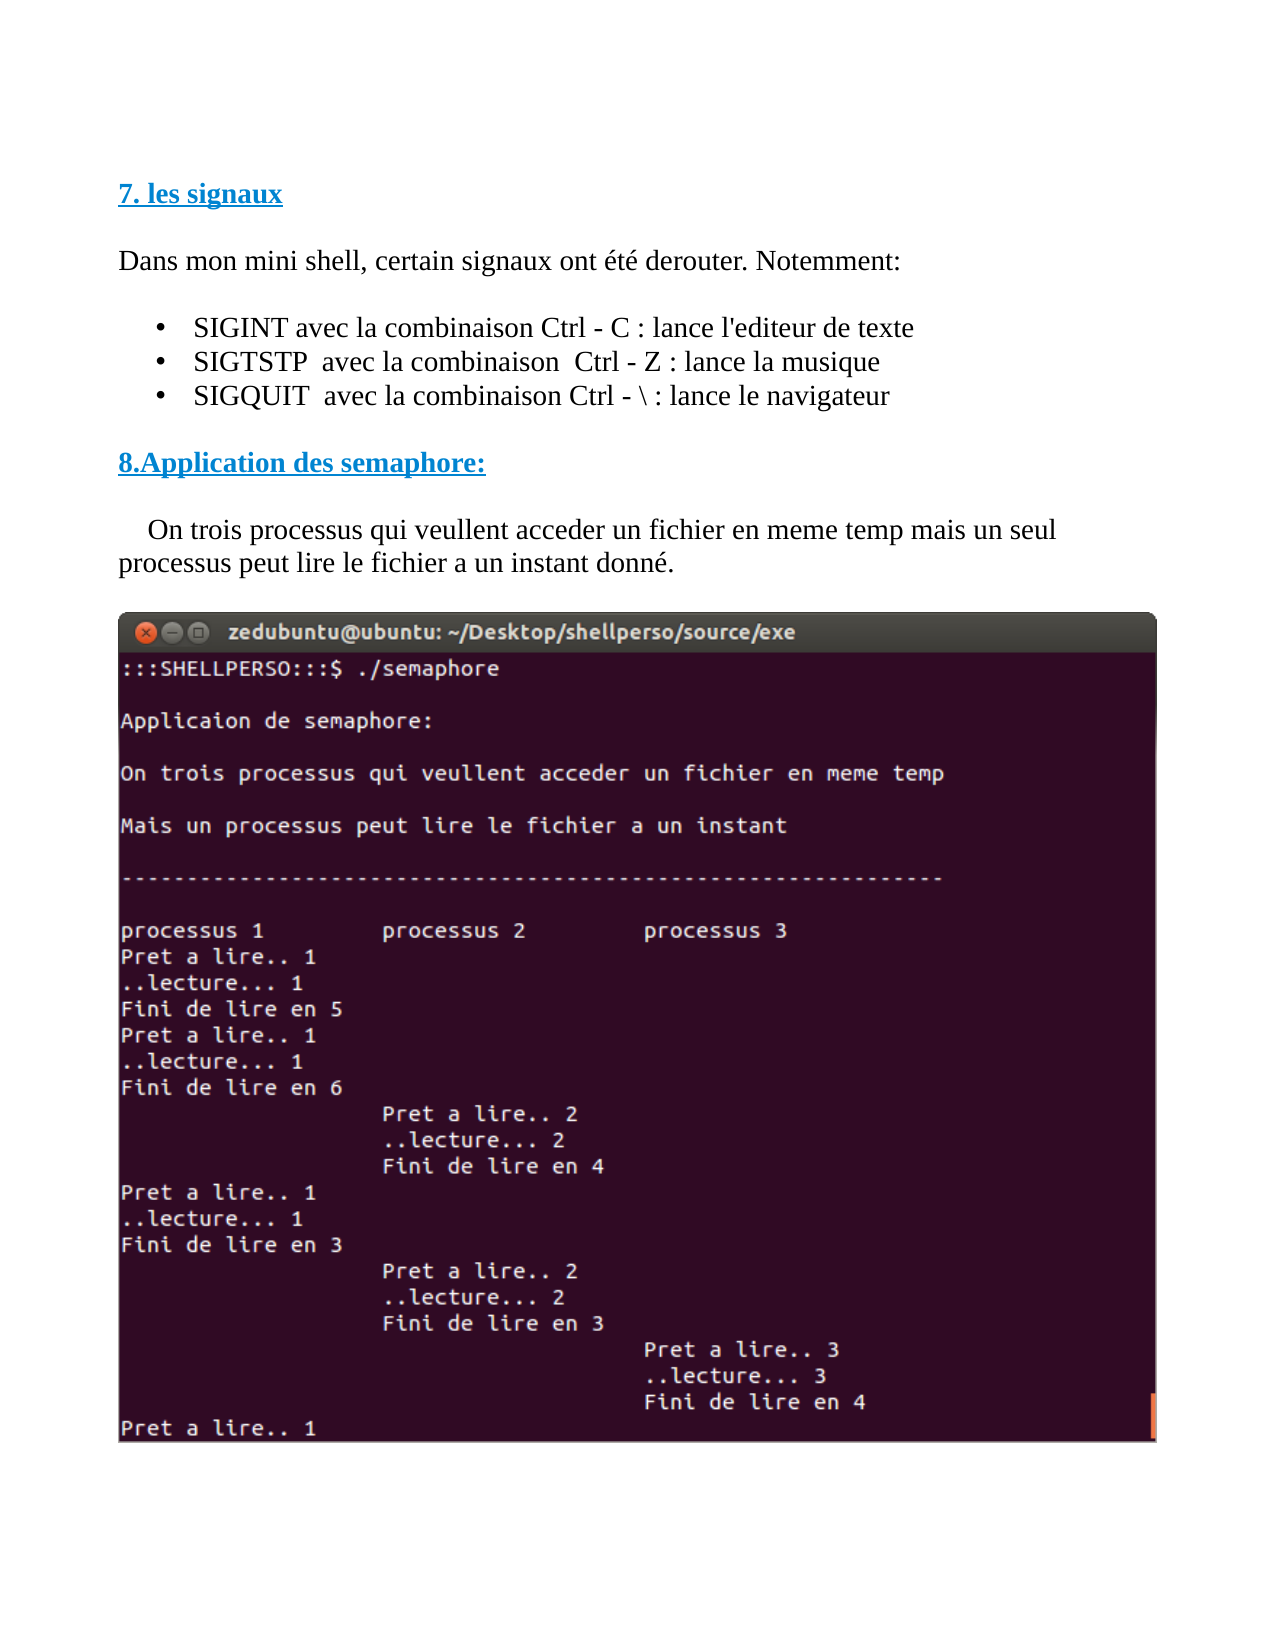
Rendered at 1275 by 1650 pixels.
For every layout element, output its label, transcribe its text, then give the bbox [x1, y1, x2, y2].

text Dans mon mini shell, certain signaux ont été derouter. Notemment: [118, 243, 1157, 277]
picture [118, 612, 1157, 1443]
text 7. les signaux [118, 176, 1157, 210]
list SIGTSTP avec la combinaison Ctrl - Z : lance la musique [156, 344, 1157, 378]
list SIGQUIT avec la combinaison Ctrl - \ : lance le navigateur [156, 378, 1157, 411]
list SIGINT avec la combinaison Ctrl - C : lance l'editeur de texte [156, 311, 1157, 344]
text 8.Application des semaphore: [118, 445, 1157, 478]
text On trois processus qui veullent acceder un fichier en meme temp mais un seul processus peut lire le fichier a un instant donné. [118, 512, 1157, 579]
